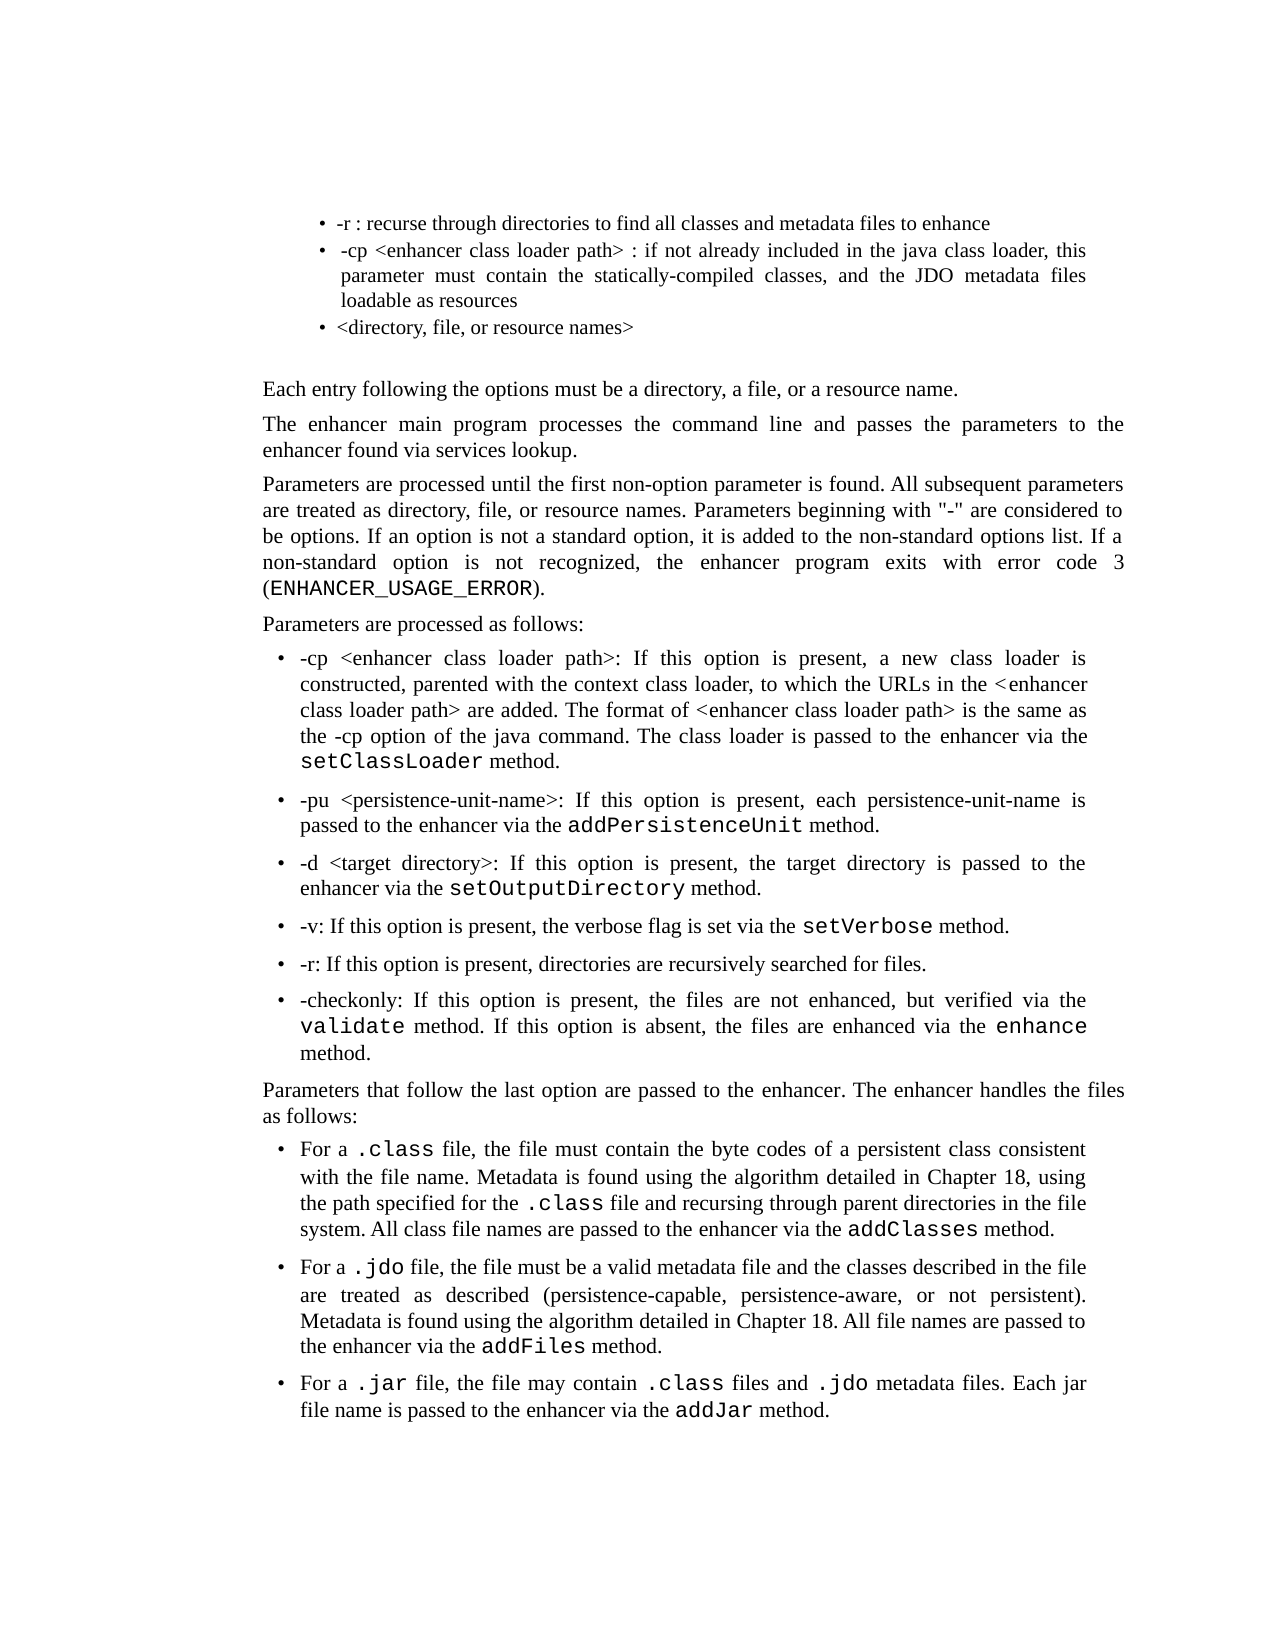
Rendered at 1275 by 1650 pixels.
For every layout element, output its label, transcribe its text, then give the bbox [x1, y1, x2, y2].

text • For a .jdo file, the file must be a valid metadata file and the classes described in the file are treated as described (persistence-capable, persistence-aware, or not persistent). Metadata is found using the algorithm detailed in Chapter 18. All file names are passed to the enhancer via the addFiles method. [277, 1254, 1087, 1360]
text Parameters are processed as follows: [262, 610, 1125, 636]
text • -cp <enhancer class loader path> : if not already included in the java class loader, this parameter must contain the statically-compiled classes, and the JDO metadata files loadable as resources [319, 237, 1087, 312]
text Parameters are processed until the first non-option parameter is found. All subsequent parameters are treated as directory, file, or resource names. Parameters beginning with "-" are considered to be options. If an option is not a standard option, it is added to the non-standard options list. If a non-standard option is not recognized, the enhancer program exits with error code 3 (ENHANCER_USAGE_ERROR). [262, 470, 1125, 602]
text • -r : recurse through directories to find all classes and metadata files to enhance [319, 210, 1087, 235]
text • For a .class file, the file must contain the byte codes of a persistent class consistent with the file name. Metadata is found using the algorithm detailed in Chapter 18, using the path specified for the .class file and recursing through parent directories in the file system. All class file names are passed to the enhancer via the addClasses method. [277, 1136, 1087, 1243]
text • -d <target directory>: If this option is present, the target directory is passed to the enhancer via the setOutputDirectory method. [277, 849, 1087, 902]
text • -r: If this option is present, directories are recursively searched for files. [277, 950, 1087, 976]
text • <directory, file, or resource names> [319, 314, 1087, 339]
text • -cp <enhancer class loader path>: If this option is present, a new class loader is constructed, parented with the context class loader, to which the URLs in the <enhancer class loader path> are added. The format of <enhancer class loader path> is the same as the -cp option of the java command. The class loader is passed to the enhancer via the setClassLoader method. [277, 644, 1087, 775]
text Parameters that follow the last option are passed to the enhancer. The enhancer handles the files as follows: [262, 1076, 1125, 1128]
text • For a .jar file, the file may contain .class files and .jdo metadata files. Each jar file name is passed to the enhancer via the addJar method. [277, 1370, 1087, 1424]
text • -v: If this option is present, the verbose flag is set via the setVerbose method. [277, 913, 1087, 940]
text Each entry following the options must be a directory, a file, or a resource name. [262, 376, 1125, 402]
text • -pu <persistence-unit-name>: If this option is present, each persistence-unit-name is passed to the enhancer via the addPersistenceUnit method. [277, 786, 1087, 839]
text The enhancer main program processes the command line and passes the parameters to the enhancer found via services lookup. [262, 410, 1125, 462]
text • -checkonly: If this option is present, the files are not enhanced, but verified via the validate method. If this option is absent, the files are enhanced via the enhance method. [277, 987, 1087, 1066]
